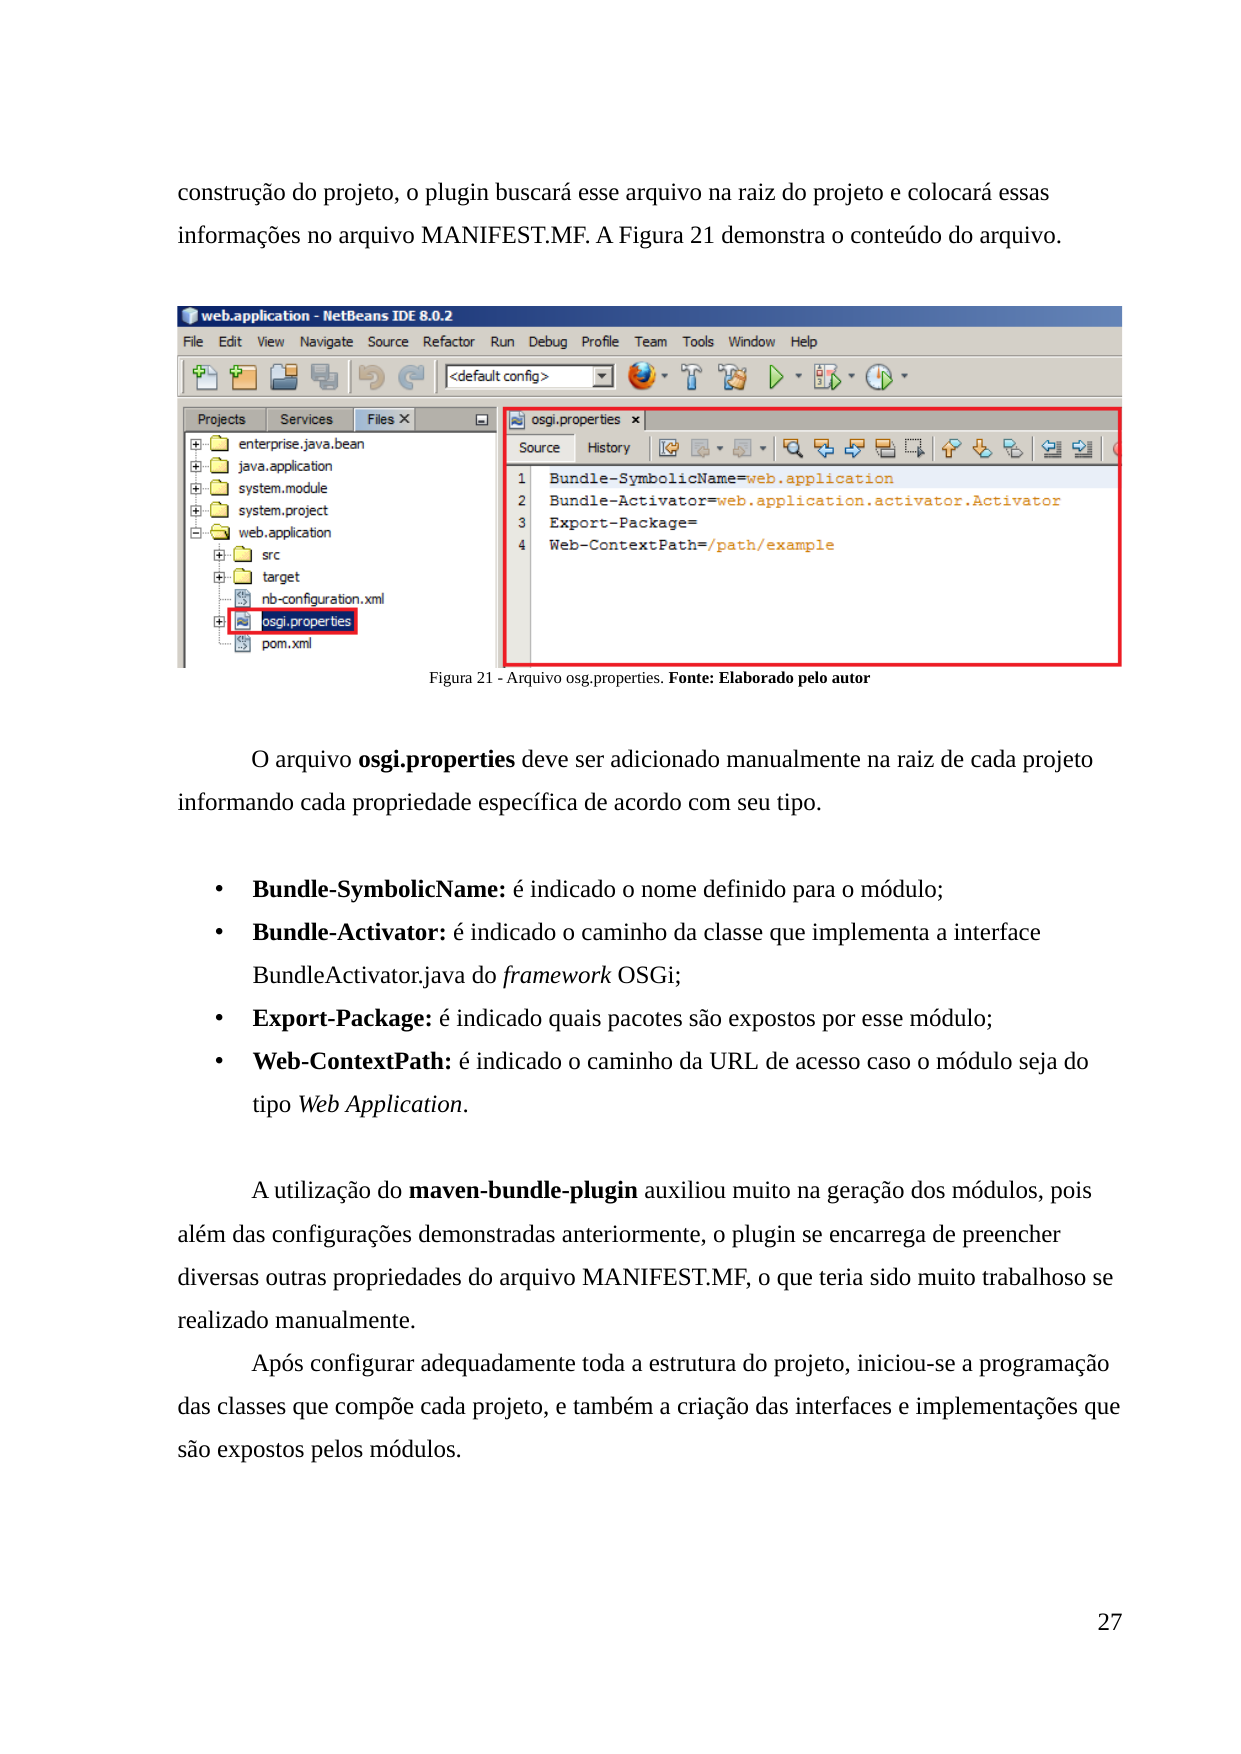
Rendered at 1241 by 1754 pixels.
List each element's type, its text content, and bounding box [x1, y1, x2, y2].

text A utilização do maven-bundle-plugin auxiliou muito na geração dos módulos, pois além das configurações demonstradas anteriormente, o plugin se encarrega de preencher diversas outras propriedades do arquivo MANIFEST.MF, o que teria sido muito trabalhoso se realizado manualmente. [177, 1176, 1122, 1334]
text construção do projeto, o plugin buscará esse arquivo na raiz do projeto e colocará essas informações no arquivo MANIFEST.MF. A Figura 21 demonstra o conteúdo do arquivo. [177, 177, 1122, 249]
list Bundle-SymbolicName: é indicado o nome definido para o módulo; [215, 874, 1122, 902]
list Bundle-Activator: é indicado o caminho da classe que implementa a interface BundleActivator.java do framework OSGi; [215, 917, 1122, 989]
list Export-Package: é indicado quais pacotes são expostos por esse módulo; [215, 1003, 1122, 1032]
text Após configurar adequadamente toda a estrutura do projeto, iniciou-se a programação das classes que compõe cada projeto, e também a criação das interfaces e implementações que são expostos pelos módulos. [177, 1348, 1122, 1463]
text Figura 21 - Arquivo osg.properties. Fonte: Elaborado pelo autor [177, 668, 1122, 687]
text O arquivo osgi.properties deve ser adicionado manualmente na raiz de cada projeto informando cada propriedade específica de acordo com seu tipo. [177, 744, 1122, 816]
picture [177, 306, 1123, 668]
list Web-ContextPath: é indicado o caminho da URL de acesso caso o módulo seja do tipo Web Application. [215, 1046, 1122, 1118]
